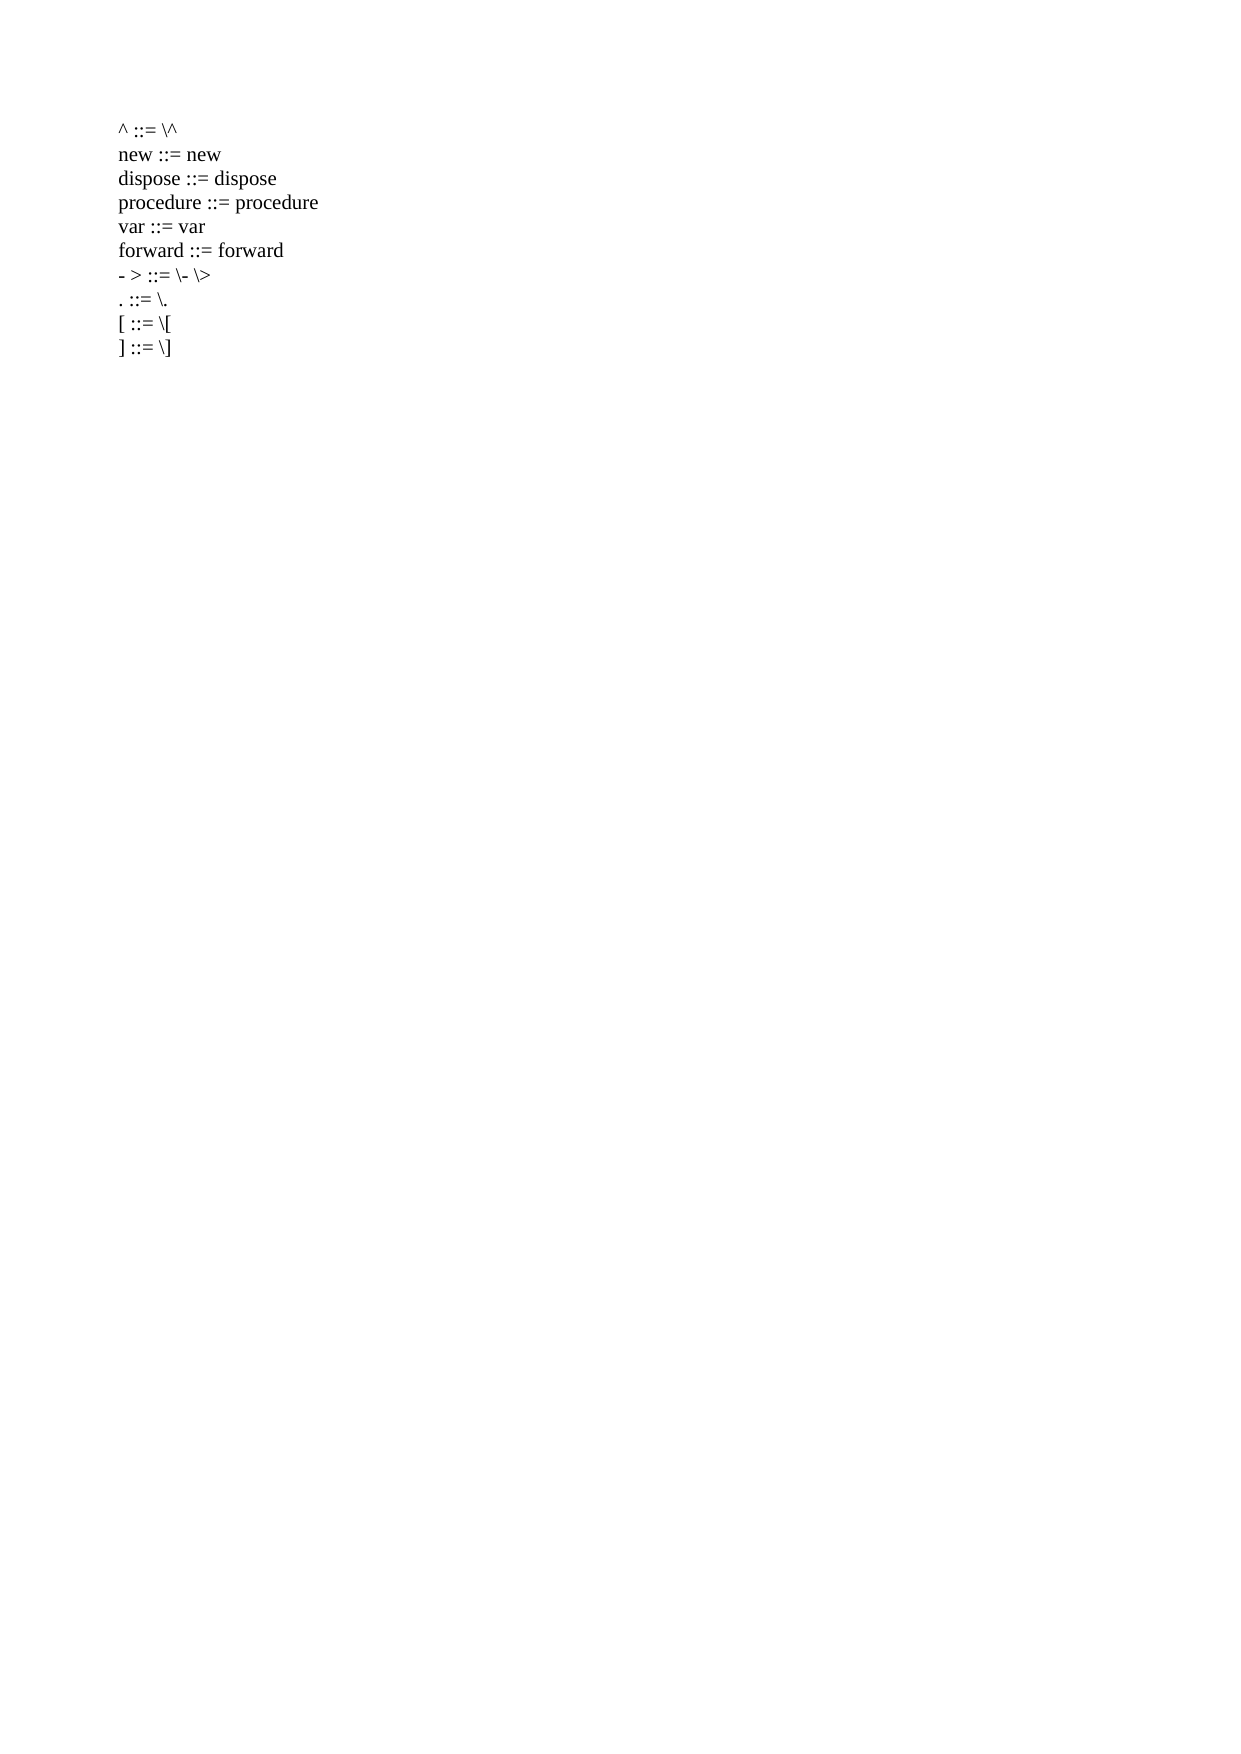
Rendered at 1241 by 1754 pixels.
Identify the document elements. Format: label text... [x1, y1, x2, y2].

text var ::= var [118, 214, 1122, 238]
text forward ::= forward [118, 238, 1122, 262]
text procedure ::= procedure [118, 190, 1122, 214]
text - > ::= \- \> [118, 262, 1122, 287]
text [ ::= \[ [118, 311, 1122, 335]
text ] ::= \] [118, 335, 1122, 359]
text . ::= \. [118, 287, 1122, 311]
text dispose ::= dispose [118, 166, 1122, 190]
text new ::= new [118, 142, 1122, 166]
text ^ ::= \^ [118, 118, 1122, 142]
